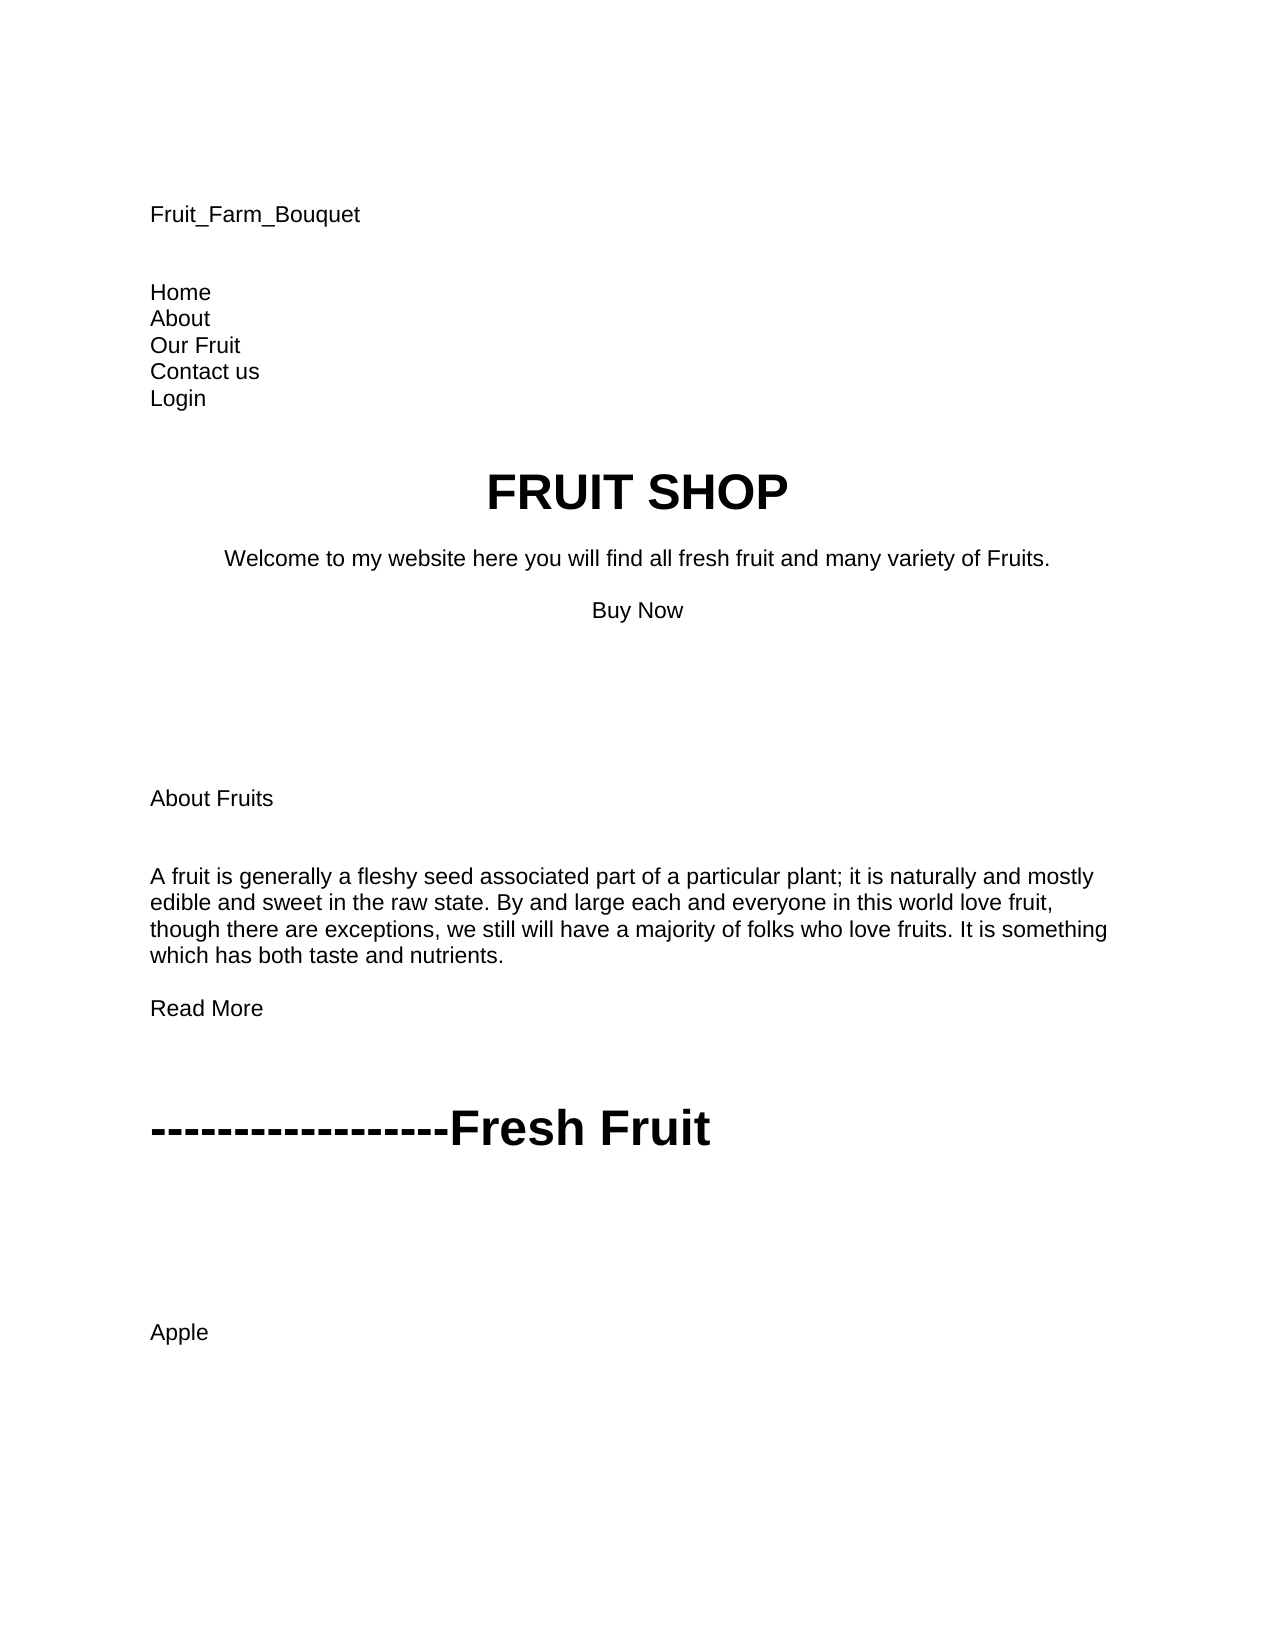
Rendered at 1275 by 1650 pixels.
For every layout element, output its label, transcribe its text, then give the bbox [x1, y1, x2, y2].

text Apple [150, 1319, 1125, 1345]
text About Fruits [150, 785, 1125, 812]
text Contact us [150, 358, 1125, 384]
text A fruit is generally a fleshy seed associated part of a particular plant; it is naturally and mostly edible and sweet in the raw state. By and large each and everyone in this world love fruit, though there are exceptions, we still will have a majority of folks who love fruits. It is something which has both taste and nutrients. [150, 863, 1125, 968]
text Read More [150, 995, 1125, 1021]
text Home [150, 279, 1125, 305]
subtitle ------------------Fresh Fruit [150, 1099, 1125, 1156]
text Buy Now [150, 597, 1125, 624]
text About [150, 305, 1125, 332]
text Welcome to my website here you will find all fresh fruit and many variety of Fruits. [150, 545, 1125, 571]
text Fruit_Farm_Bouquet [150, 201, 1125, 228]
subtitle FRUIT SHOP [150, 462, 1125, 520]
text Login [150, 384, 1125, 411]
text Our Fruit [150, 332, 1125, 358]
